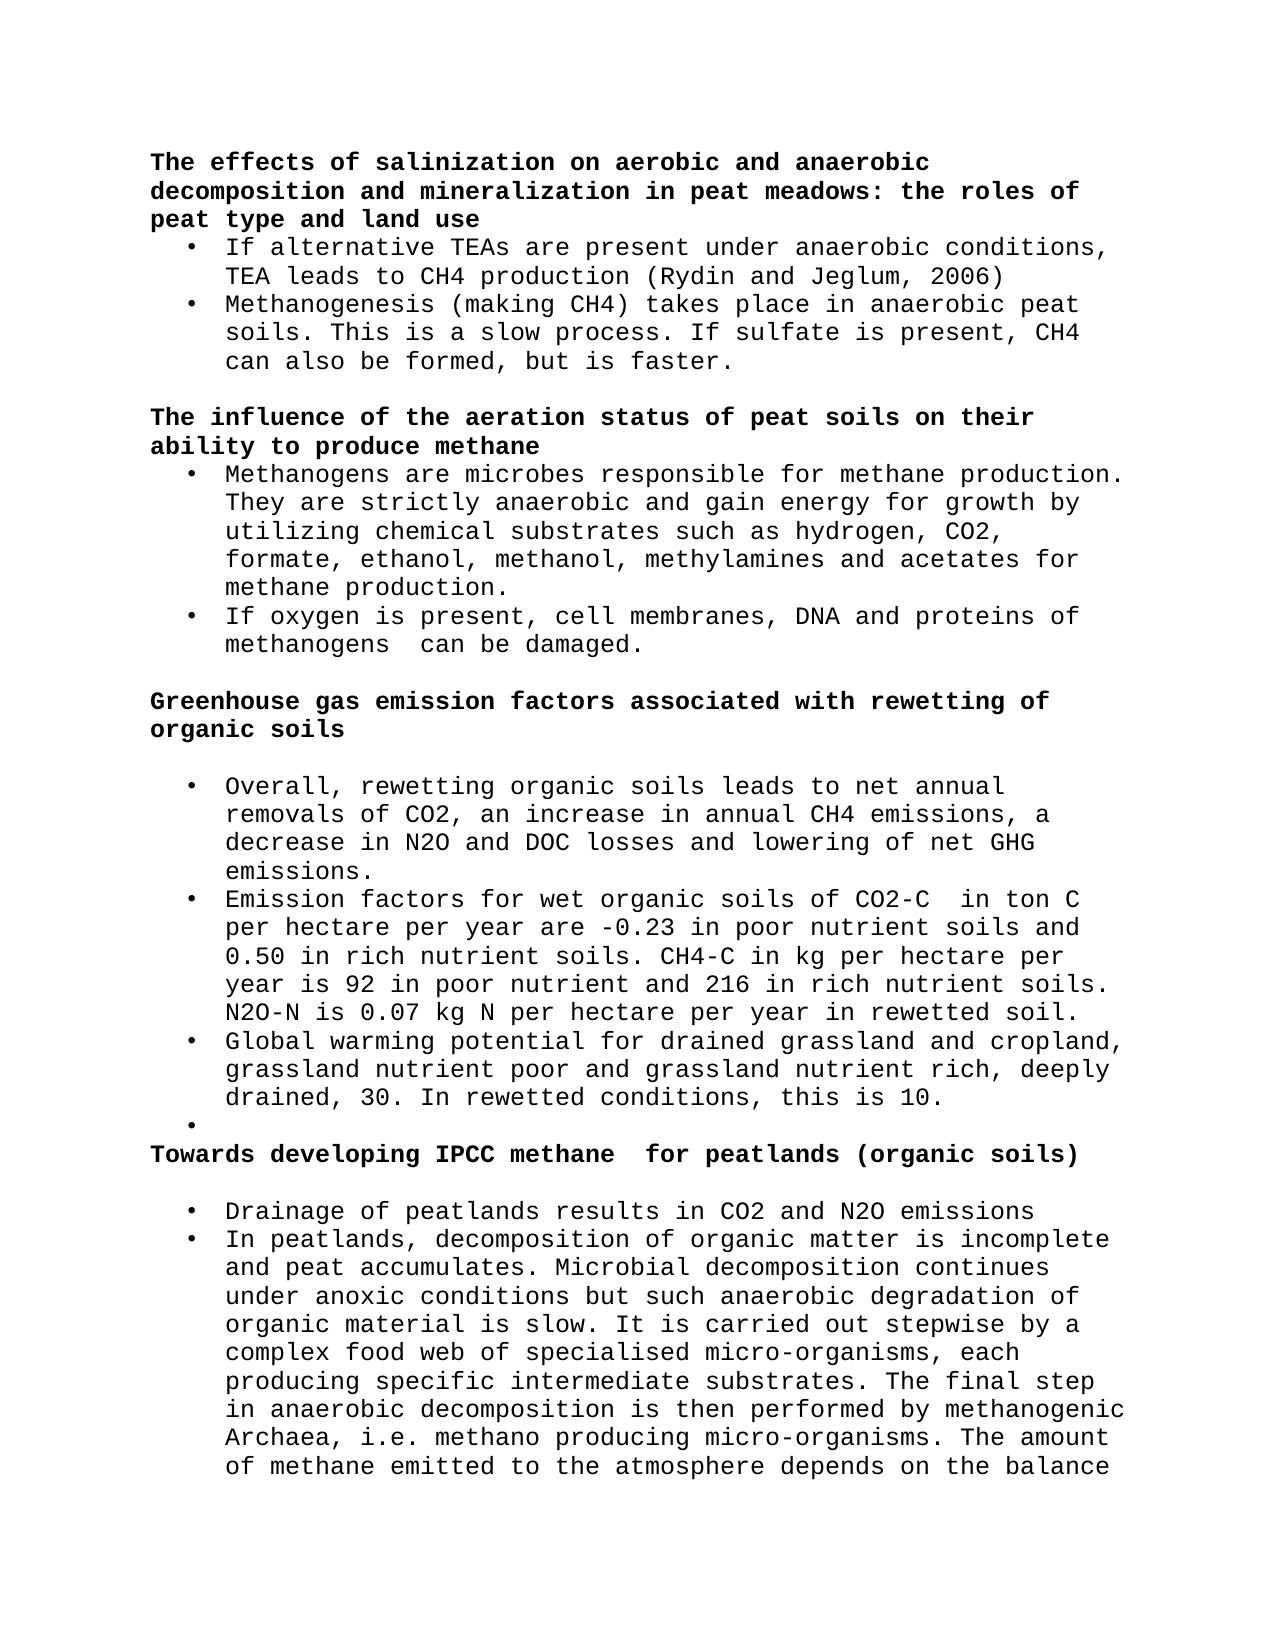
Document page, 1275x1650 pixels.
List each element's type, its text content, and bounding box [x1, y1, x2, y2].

list Drainage of peatlands results in CO2 and N2O emissions [187, 1198, 1125, 1227]
list If oxygen is present, cell membranes, DNA and proteins of methanogens can be damaged. [187, 603, 1125, 660]
text Towards developing IPCC methane for peatlands (organic soils) [150, 1142, 1125, 1170]
list Methanogens are microbes responsible for methane production. They are strictly anaerobic and gain energy for growth by utilizing chemical substrates such as hydrogen, CO2, formate, ethanol, methanol, methylamines and acetates for methane production. [187, 462, 1125, 603]
list Overall, rewetting organic soils leads to net annual removals of CO2, an increase in annual CH4 emissions, a decrease in N2O and DOC losses and lowering of net GHG emissions. [187, 773, 1125, 887]
text The effects of salinization on aerobic and anaerobic decomposition and mineralization in peat meadows: the roles of peat type and land use [150, 150, 1125, 235]
list Global warming potential for drained grassland and cropland, grassland nutrient poor and grassland nutrient rich, deeply drained, 30. In rewetted conditions, this is 10. [187, 1028, 1125, 1113]
list Emission factors for wet organic soils of CO2-C in ton C per hectare per year are -0.23 in poor nutrient soils and 0.50 in rich nutrient soils. CH4-C in kg per hectare per year is 92 in poor nutrient and 216 in rich nutrient soils. N2O-N is 0.07 kg N per hectare per year in rewetted soil. [187, 887, 1125, 1028]
list In peatlands, decomposition of organic matter is incomplete and peat accumulates. Microbial decomposition continues under anoxic conditions but such anaerobic degradation of organic material is slow. It is carried out stepwise by a complex food web of specialised micro-organisms, each producing specific intermediate substrates. The final step in anaerobic decomposition is then performed by methanogenic Archaea, i.e. methano producing micro-organisms. The amount of methane emitted to the atmosphere depends on the balance [187, 1227, 1125, 1482]
list Methanogenesis (making CH4) takes place in anaerobic peat soils. This is a slow process. If sulfate is present, CH4 can also be formed, but is faster. [187, 292, 1125, 377]
list If alternative TEAs are present under anaerobic conditions, TEA leads to CH4 production (Rydin and Jeglum, 2006) [187, 235, 1125, 292]
text Greenhouse gas emission factors associated with rewetting of organic soils [150, 688, 1125, 745]
text The influence of the aeration status of peat soils on their ability to produce methane [150, 405, 1125, 462]
